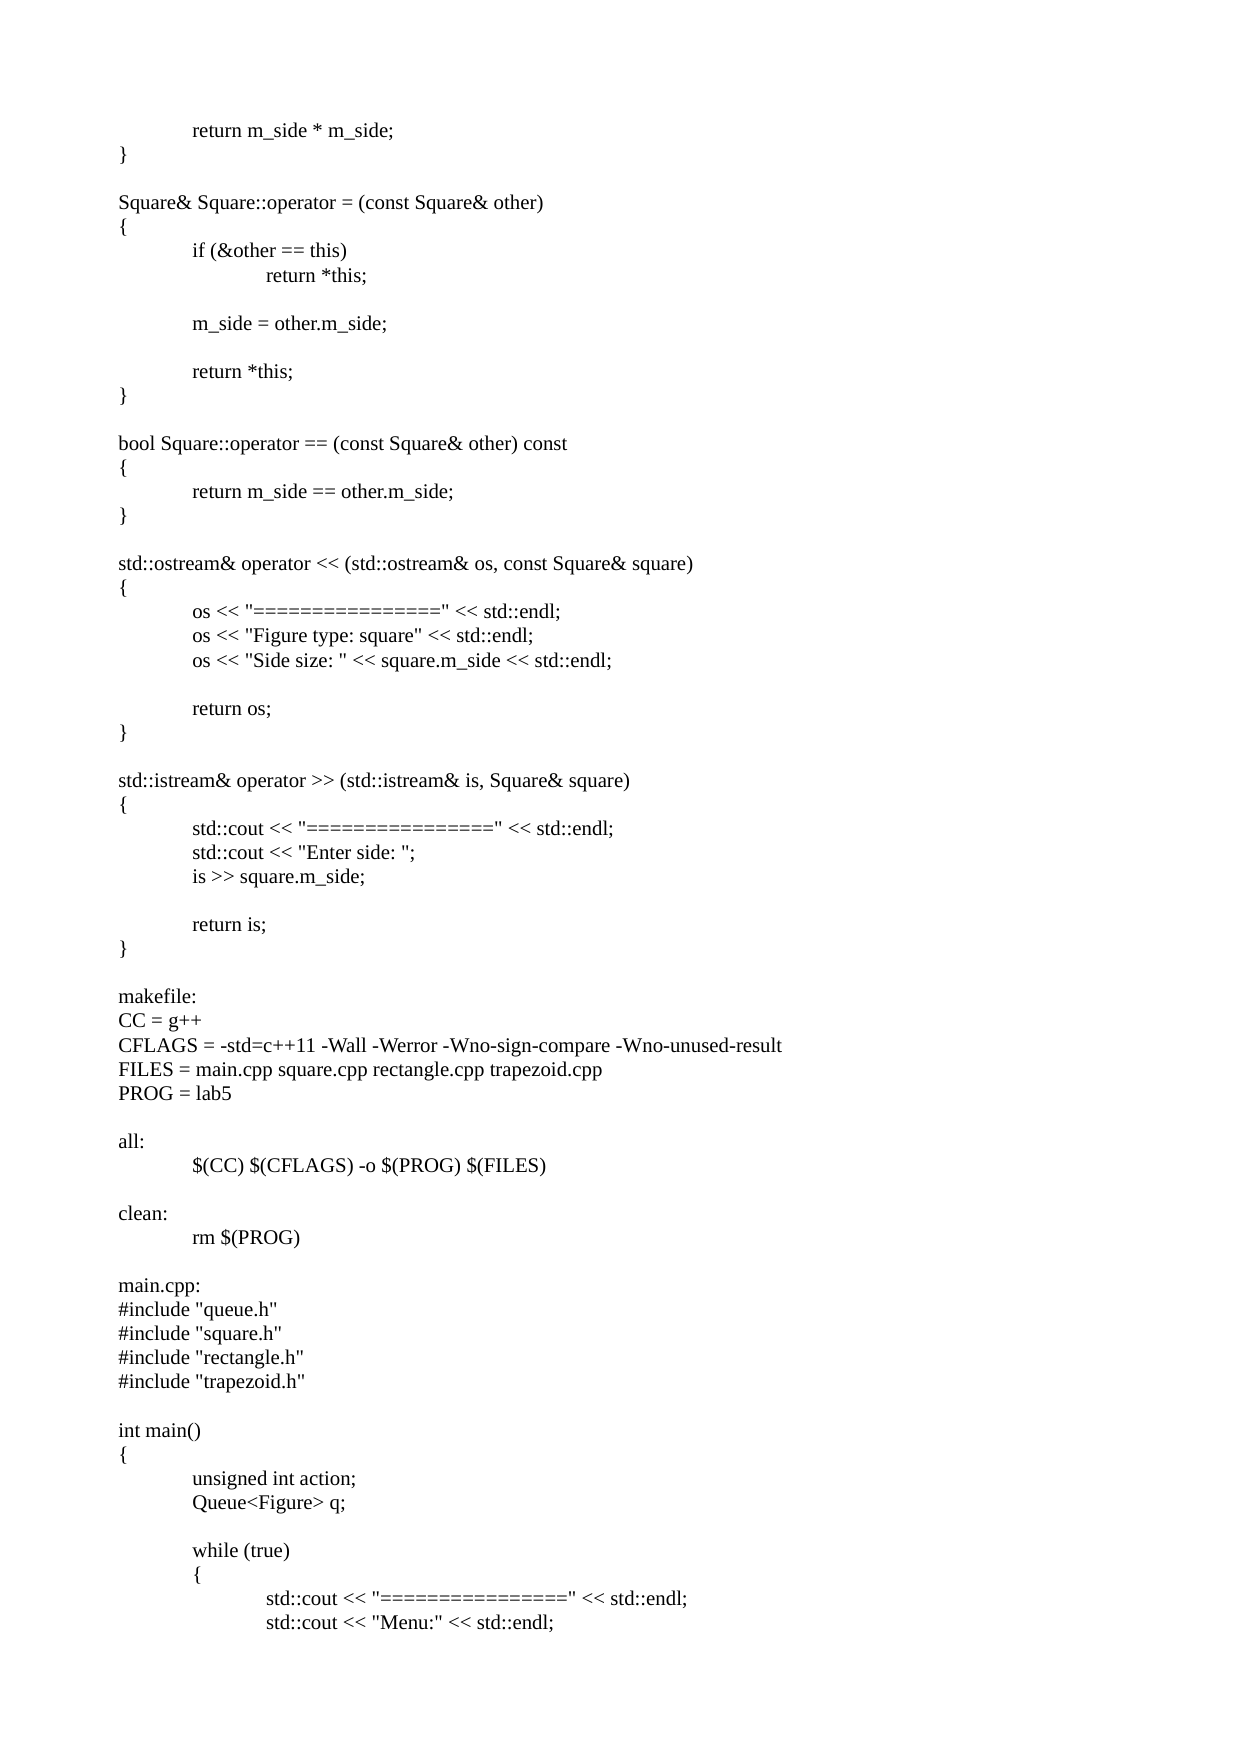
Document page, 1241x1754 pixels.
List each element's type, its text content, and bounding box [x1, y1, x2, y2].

list std::ostream& operator << (std::ostream& os, const Square& square) [118, 551, 1122, 575]
list std::cout << "================" << std::endl; [118, 816, 1122, 840]
list makefile: [118, 984, 1122, 1008]
list unsigned int action; [118, 1466, 1122, 1490]
list std::cout << "================" << std::endl; [118, 1586, 1122, 1610]
list } [118, 142, 1122, 166]
list { [118, 1442, 1122, 1466]
list std::cout << "Menu:" << std::endl; [118, 1610, 1122, 1634]
list std::istream& operator >> (std::istream& is, Square& square) [118, 768, 1122, 792]
list #include "rectangle.h" [118, 1345, 1122, 1369]
list is >> square.m_side; [118, 864, 1122, 888]
list int main() [118, 1417, 1122, 1442]
list } [118, 720, 1122, 744]
list Queue<Figure> q; [118, 1490, 1122, 1514]
list return *this; [118, 262, 1122, 287]
list { [118, 214, 1122, 238]
list return *this; [118, 359, 1122, 383]
list return is; [118, 912, 1122, 936]
list return os; [118, 696, 1122, 720]
list CFLAGS = -std=c++11 -Wall -Werror -Wno-sign-compare -Wno-unused-result [118, 1032, 1122, 1057]
list std::cout << "Enter side: "; [118, 840, 1122, 864]
list os << "Side size: " << square.m_side << std::endl; [118, 647, 1122, 672]
list } [118, 936, 1122, 960]
list clean: [118, 1201, 1122, 1225]
list #include "square.h" [118, 1321, 1122, 1345]
list { [118, 1562, 1122, 1586]
list PROG = lab5 [118, 1081, 1122, 1105]
list CC = g++ [118, 1008, 1122, 1032]
list { [118, 792, 1122, 816]
list #include "trapezoid.h" [118, 1369, 1122, 1393]
list while (true) [118, 1538, 1122, 1562]
list rm $(PROG) [118, 1225, 1122, 1249]
list FILES = main.cpp square.cpp rectangle.cpp trapezoid.cpp [118, 1057, 1122, 1081]
list return m_side * m_side; [118, 118, 1122, 142]
list #include "queue.h" [118, 1297, 1122, 1321]
list return m_side == other.m_side; [118, 479, 1122, 503]
list m_side = other.m_side; [118, 311, 1122, 335]
list os << "================" << std::endl; [118, 599, 1122, 623]
list } [118, 503, 1122, 527]
list if (&other == this) [118, 238, 1122, 262]
list bool Square::operator == (const Square& other) const [118, 431, 1122, 455]
list Square& Square::operator = (const Square& other) [118, 190, 1122, 214]
list { [118, 455, 1122, 479]
list { [118, 575, 1122, 599]
list main.cpp: [118, 1273, 1122, 1297]
list } [118, 383, 1122, 407]
list all: [118, 1129, 1122, 1153]
list $(CC) $(CFLAGS) -o $(PROG) $(FILES) [118, 1153, 1122, 1177]
list os << "Figure type: square" << std::endl; [118, 623, 1122, 647]
